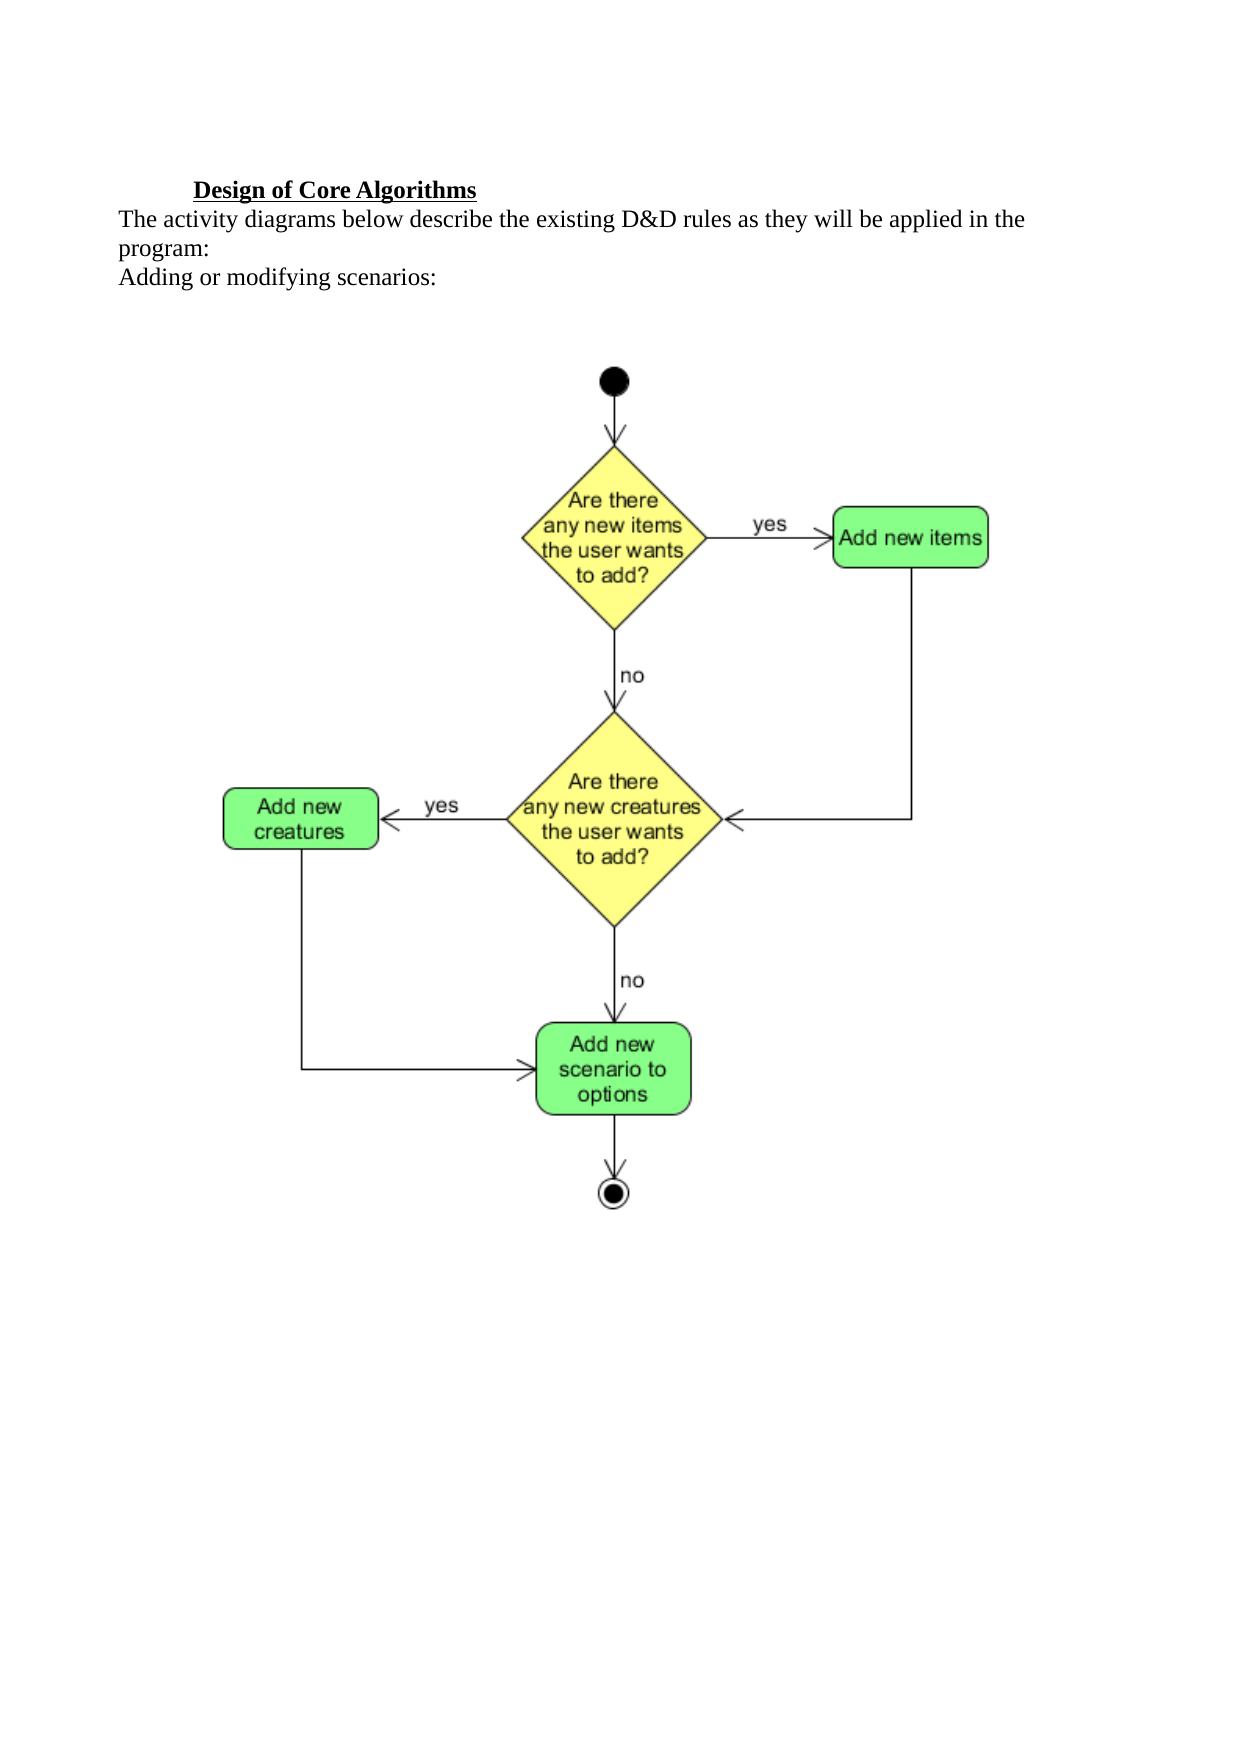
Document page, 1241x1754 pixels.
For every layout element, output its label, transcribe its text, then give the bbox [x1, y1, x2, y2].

text The activity diagrams below describe the existing D&D rules as they will be applied in the program: [118, 204, 1122, 262]
text Adding or modifying scenarios: [118, 262, 1122, 291]
text Design of Core Algorithms [118, 176, 1122, 204]
